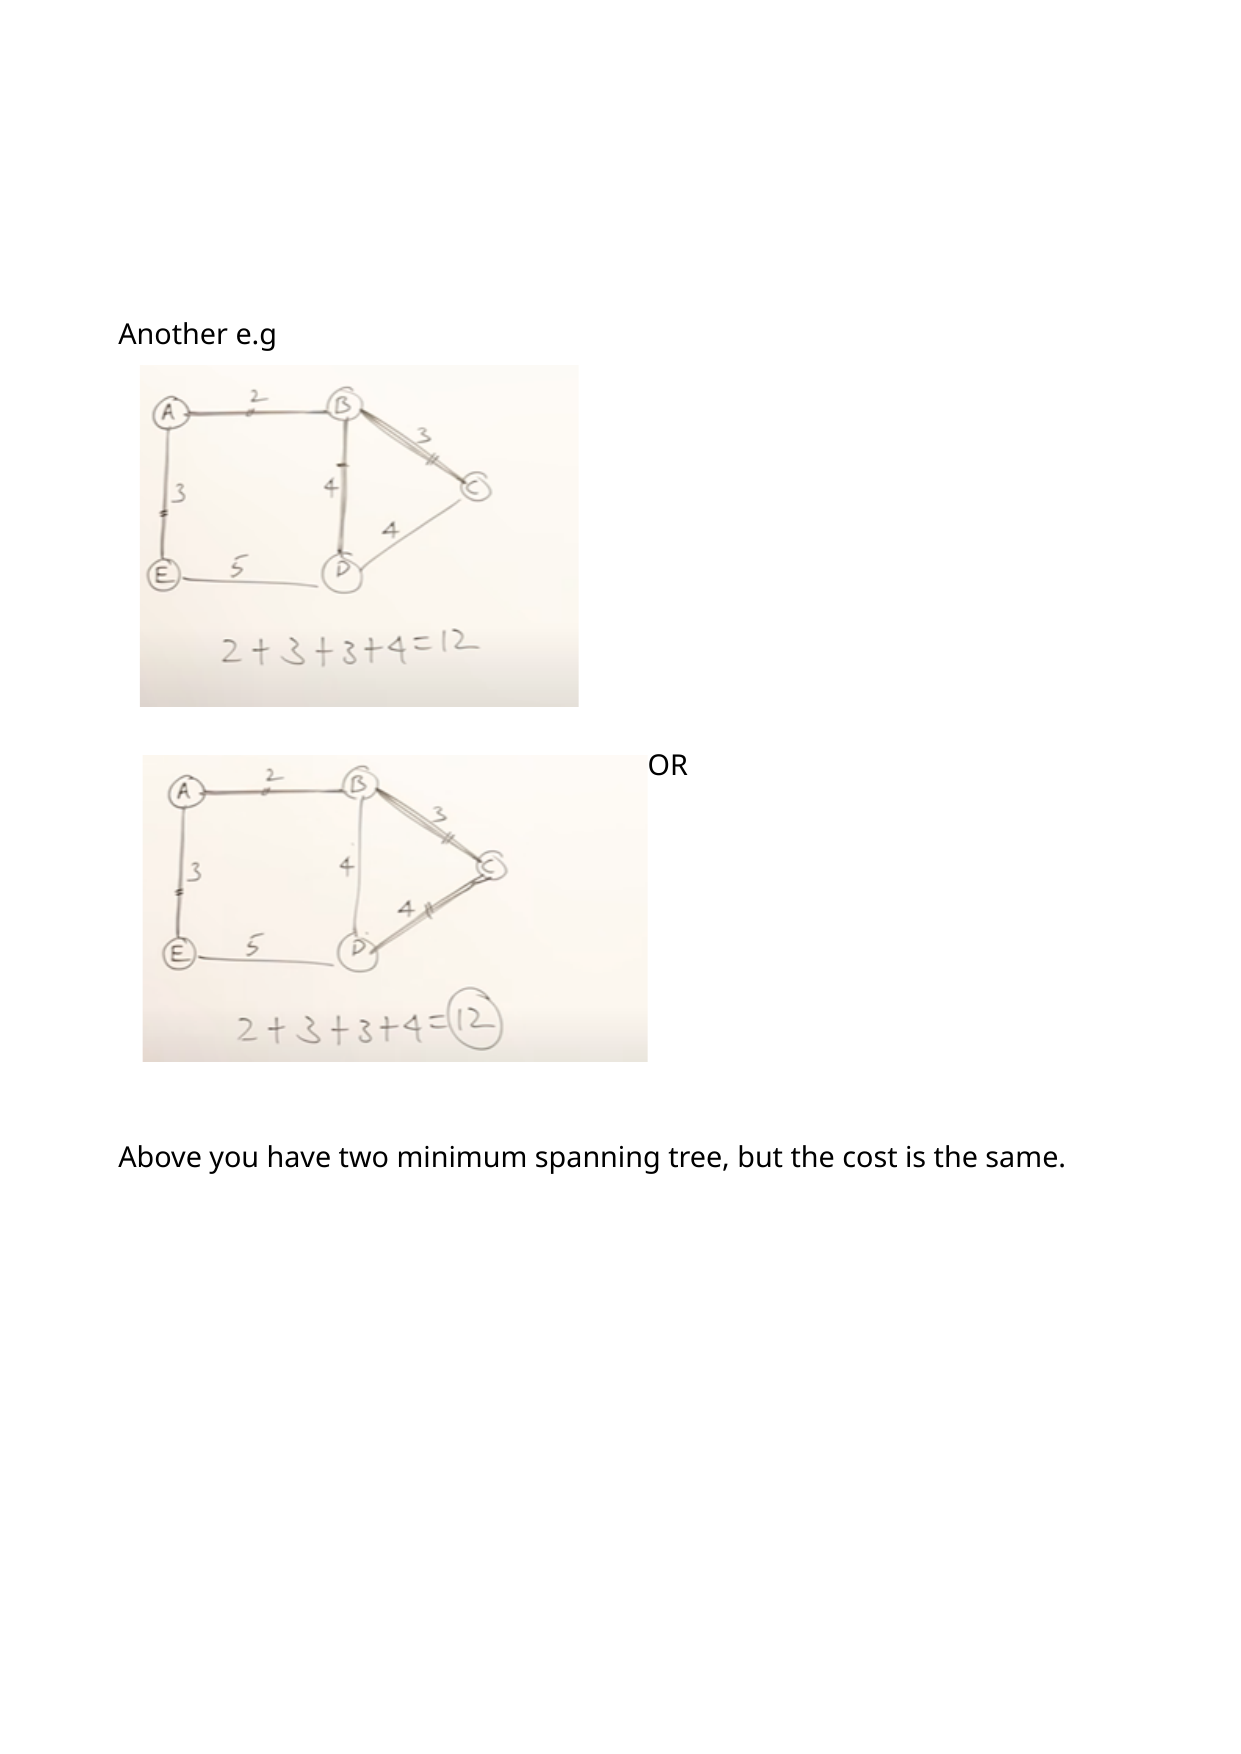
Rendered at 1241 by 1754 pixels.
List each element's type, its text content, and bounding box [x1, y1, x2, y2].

text Above you have two minimum spanning tree, but the cost is the same. [118, 1136, 1122, 1176]
picture [139, 365, 579, 707]
text OR [118, 745, 1122, 784]
text Another e.g [118, 314, 1122, 353]
picture [142, 755, 648, 1062]
